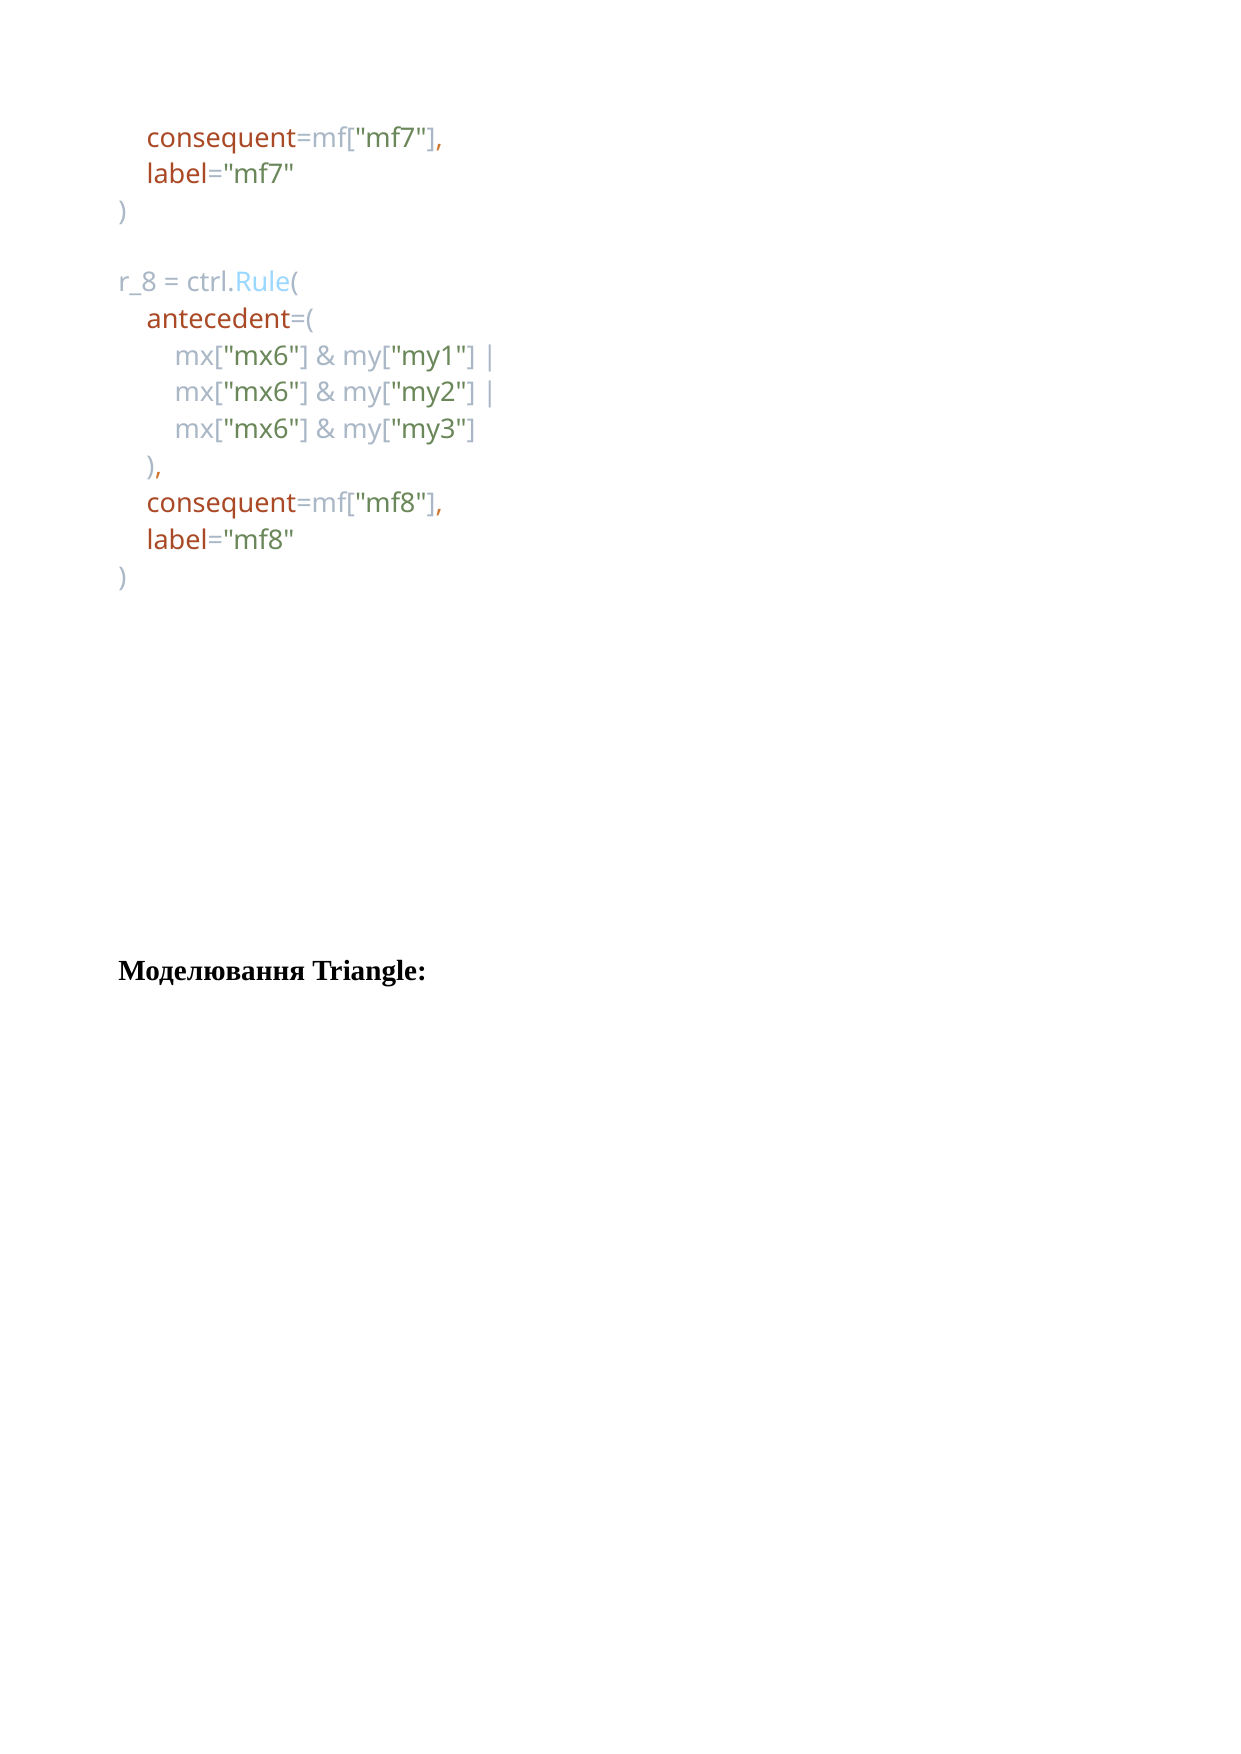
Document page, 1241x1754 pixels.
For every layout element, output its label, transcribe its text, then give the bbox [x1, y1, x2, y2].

text Моделювання Triangle: [118, 618, 1122, 987]
text consequent=mf["mf7"], label="mf7" ) r_8 = ctrl.Rule( antecedent=( mx["mx6"] & my["my1"] | mx["mx6"] & my["my2"] | mx["mx6"] & my["my3"] ), consequent=mf["mf8"], label="mf8" ) [118, 118, 1122, 594]
